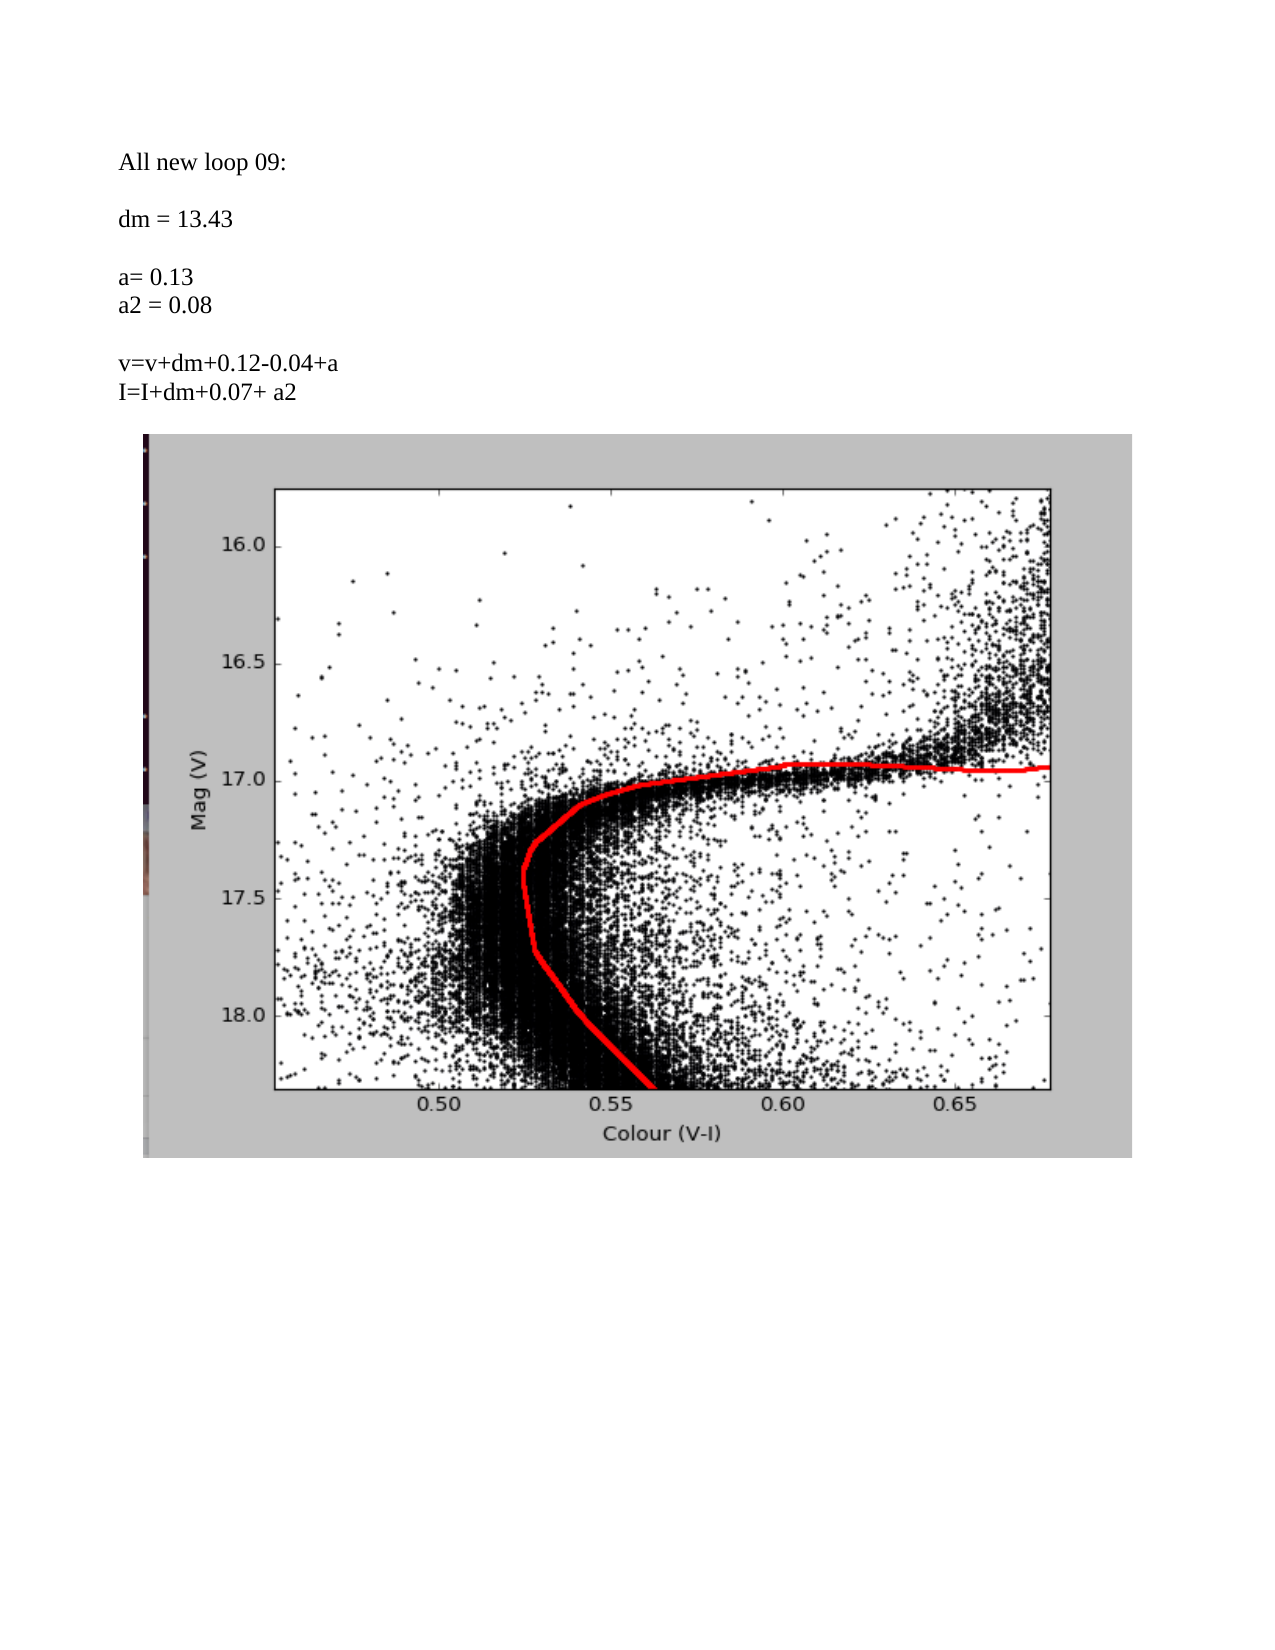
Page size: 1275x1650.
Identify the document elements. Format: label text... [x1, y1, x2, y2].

text All new loop 09: [118, 147, 1157, 176]
text v=v+dm+0.12-0.04+a [118, 348, 1157, 377]
text dm = 13.43 [118, 204, 1157, 233]
text a= 0.13 [118, 262, 1157, 291]
text a2 = 0.08 [118, 291, 1157, 319]
text I=I+dm+0.07+ a2 [118, 377, 1157, 406]
picture [143, 434, 1133, 1158]
